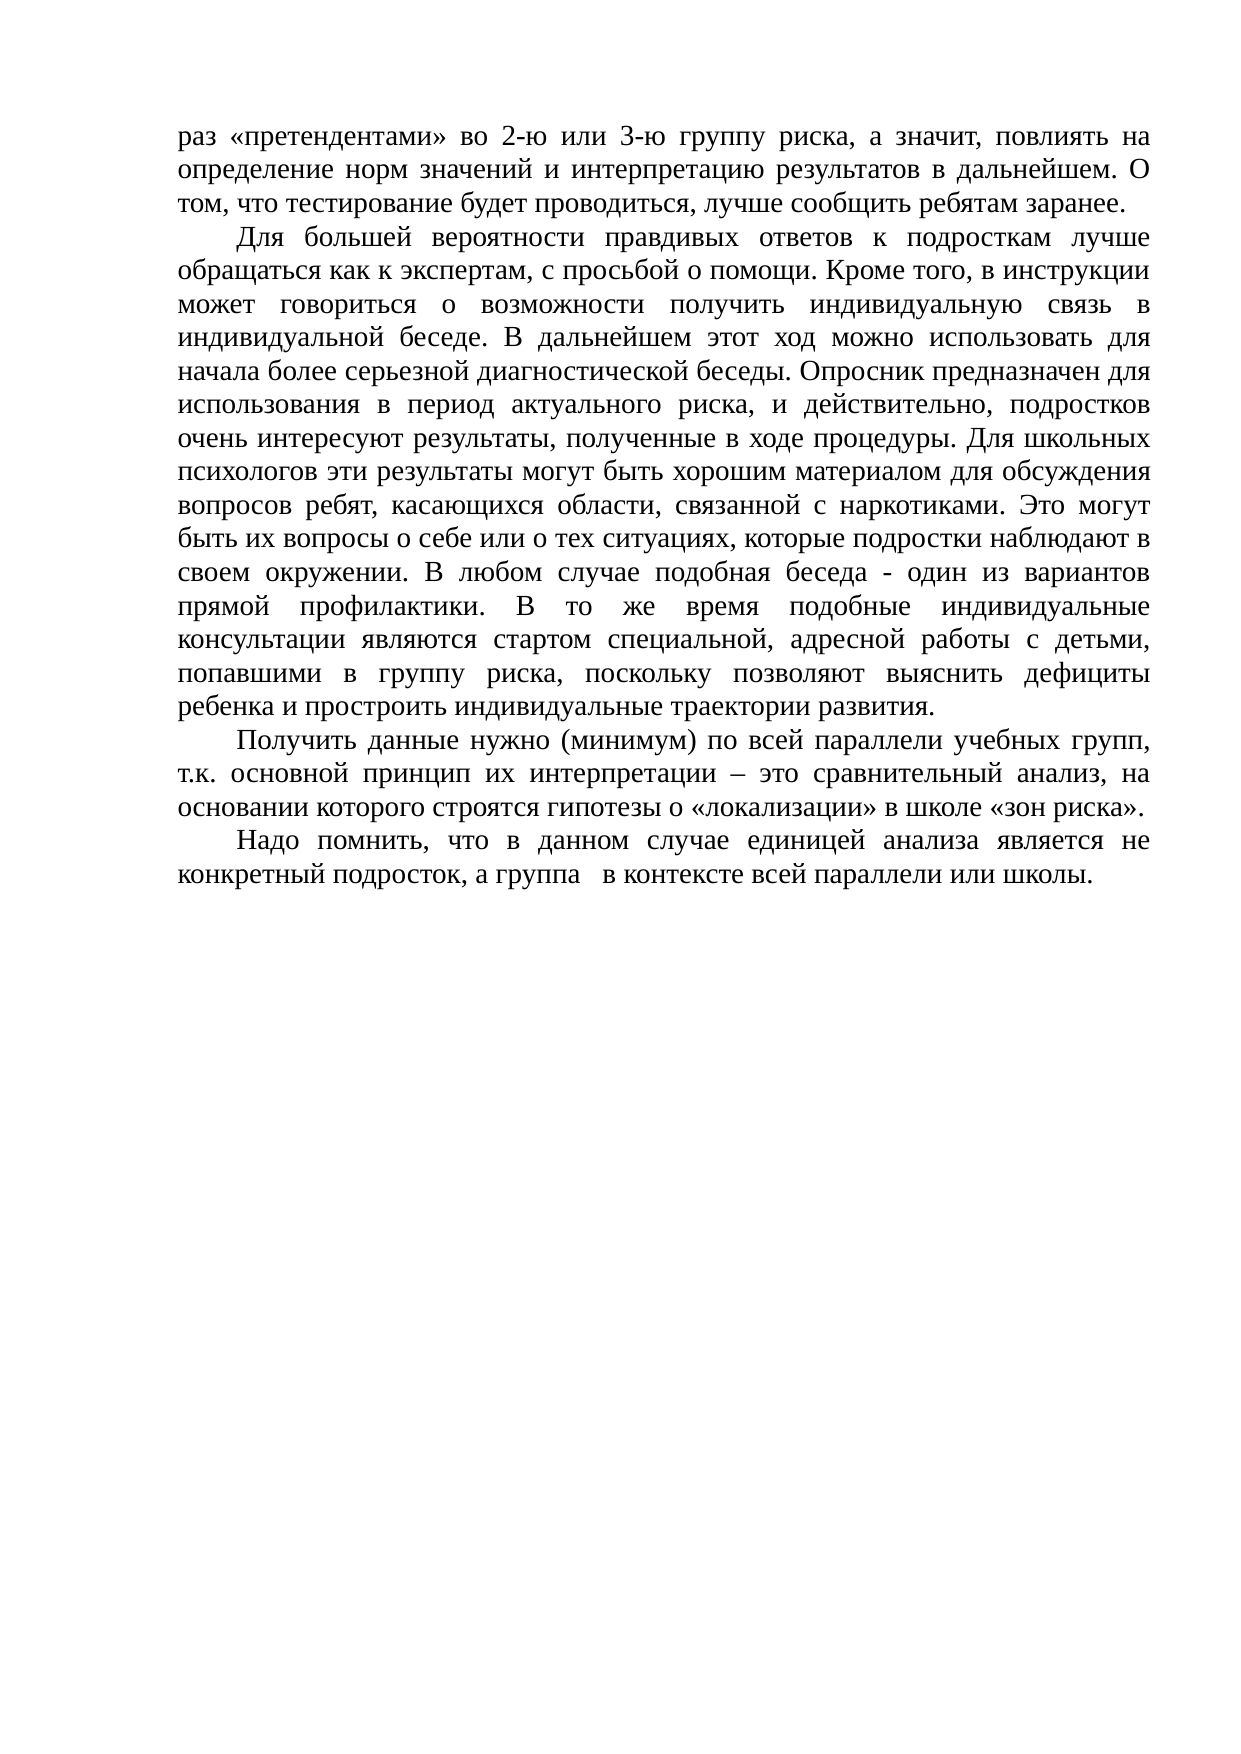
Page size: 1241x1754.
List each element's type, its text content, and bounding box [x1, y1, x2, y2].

text Получить данные нужно (минимум) по всей параллели учебных групп, т.к. основной принцип их интерпретации – это сравнительный анализ, на основании которого строятся гипотезы о «локализации» в школе «зон риска». [177, 722, 1152, 822]
text Надо помнить, что в данном случае единицей анализа является не конкретный подросток, а группа в контексте всей параллели или школы. [177, 822, 1152, 889]
text раз «претендентами» во 2-ю или 3-ю группу риска, а значит, повлиять на определение норм значений и интерпретацию результатов в дальнейшем. О том, что тестирование будет проводиться, лучше сообщить ребятам заранее. [177, 118, 1152, 219]
text Для большей вероятности правдивых ответов к подросткам лучше обращаться как к экспертам, с просьбой о помощи. Кроме того, в инструкции может говориться о возможности получить индивидуальную связь в индивидуальной беседе. В дальнейшем этот ход можно использовать для начала более серьезной диагностической беседы. Опросник предназначен для использования в период актуального риска, и действительно, подростков очень интересуют результаты, полученные в ходе процедуры. Для школьных психологов эти результаты могут быть хорошим материалом для обсуждения вопросов ребят, касающихся области, связанной с наркотиками. Это могут быть их вопросы о себе или о тех ситуациях, которые подростки наблюдают в своем окружении. В любом случае подобная беседа - один из вариантов прямой профилактики. В то же время подобные индивидуальные консультации являются стартом специальной, адресной работы с детьми, попавшими в группу риска, поскольку позволяют выяснить дефициты ребенка и простроить индивидуальные траектории развития. [177, 219, 1152, 722]
